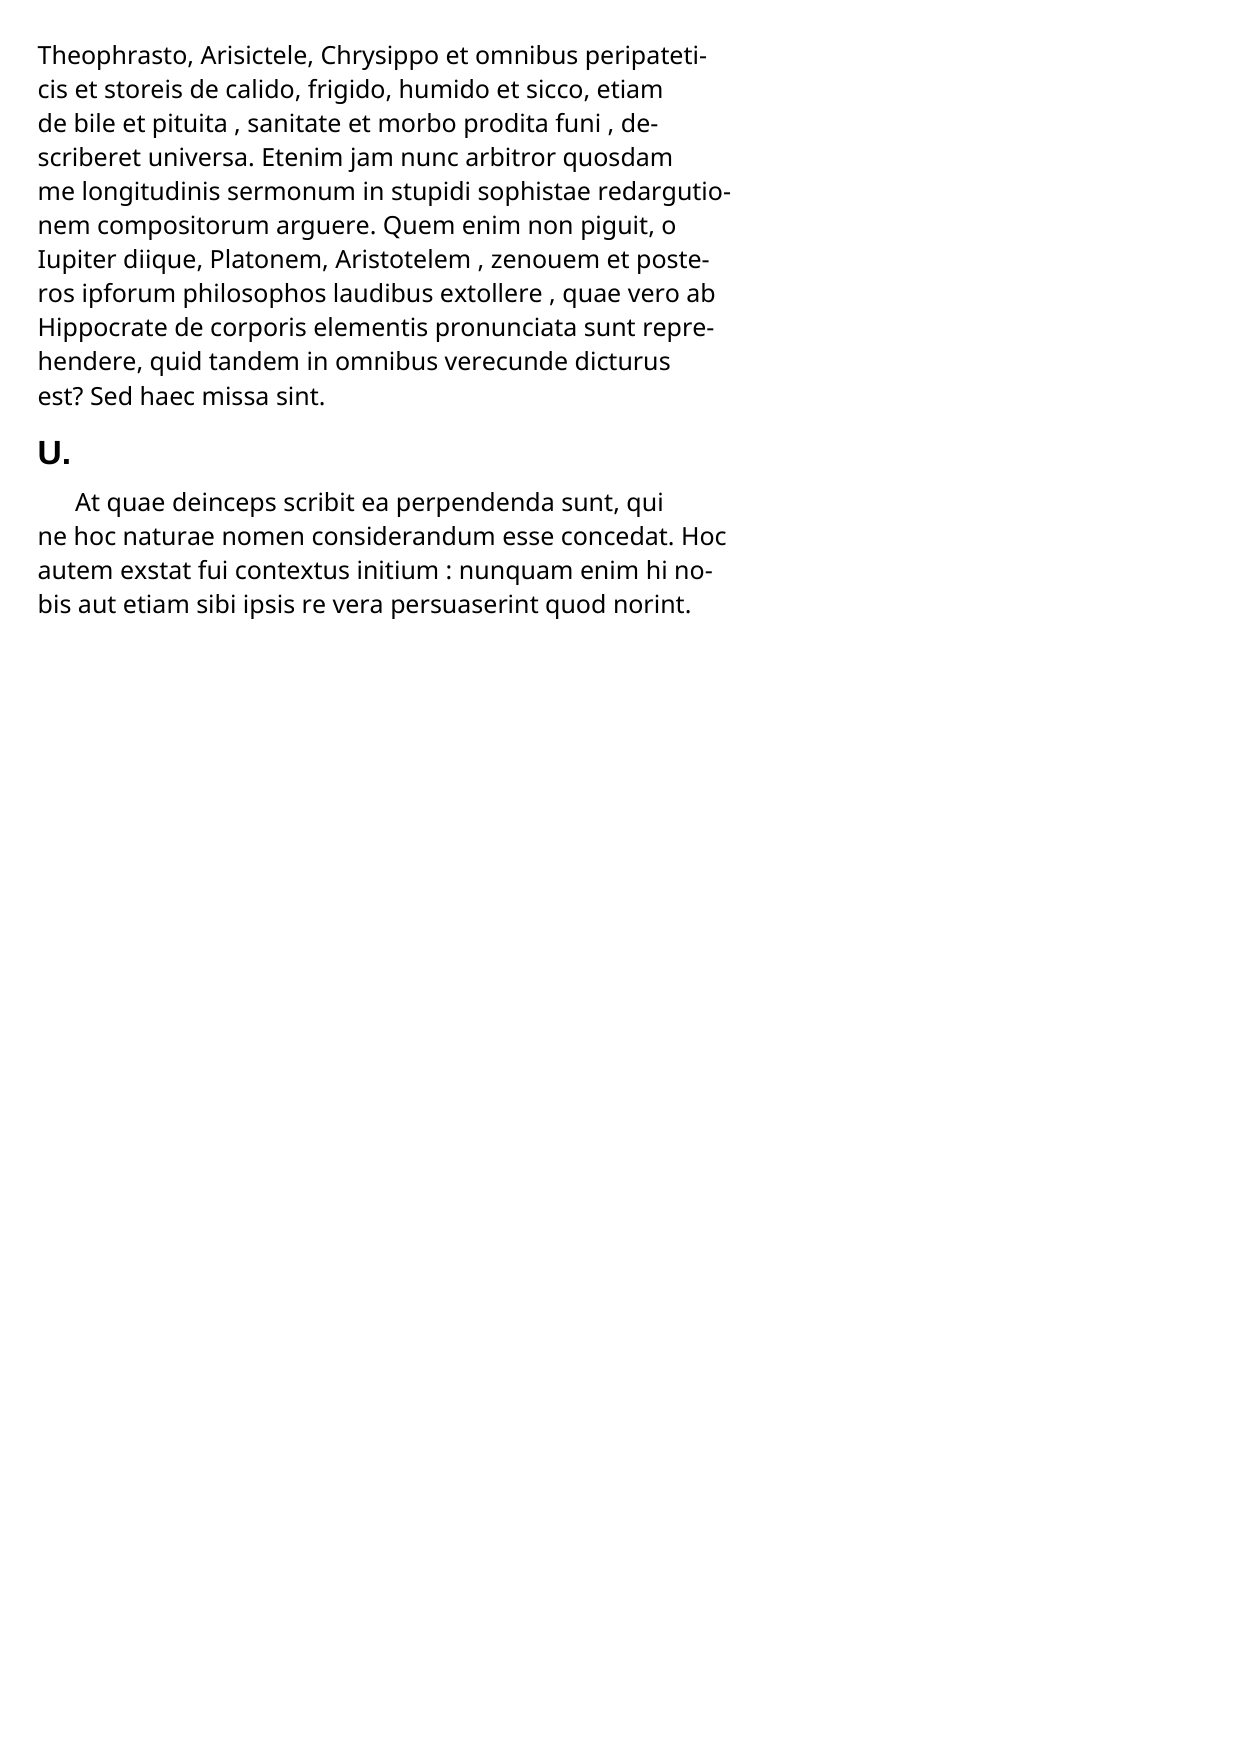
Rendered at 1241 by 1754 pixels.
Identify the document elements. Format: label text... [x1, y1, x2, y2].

subtitle U. [37, 433, 1203, 472]
text Theophrasto, Arisictele, Chrysippo et omnibus peripateti- cis et storeis de calido, frigido, humido et sicco, etiam de bile et pituita , sanitate et morbo prodita funi , de- scriberet universa. Etenim jam nunc arbitror quosdam me longitudinis sermonum in stupidi sophistae redargutio- nem compositorum arguere. Quem enim non piguit, o Iupiter diique, Platonem, Aristotelem , zenouem et poste- ros ipforum philosophos laudibus extollere , quae vero ab Hippocrate de corporis elementis pronunciata sunt repre- hendere, quid tandem in omnibus verecunde dicturus est? Sed haec missa sint. [37, 37, 1203, 412]
text At quae deinceps scribit ea perpendenda sunt, qui ne hoc naturae nomen considerandum esse concedat. Hoc autem exstat fui contextus initium : nunquam enim hi no- bis aut etiam sibi ipsis re vera persuaserint quod norint. [37, 484, 1203, 620]
